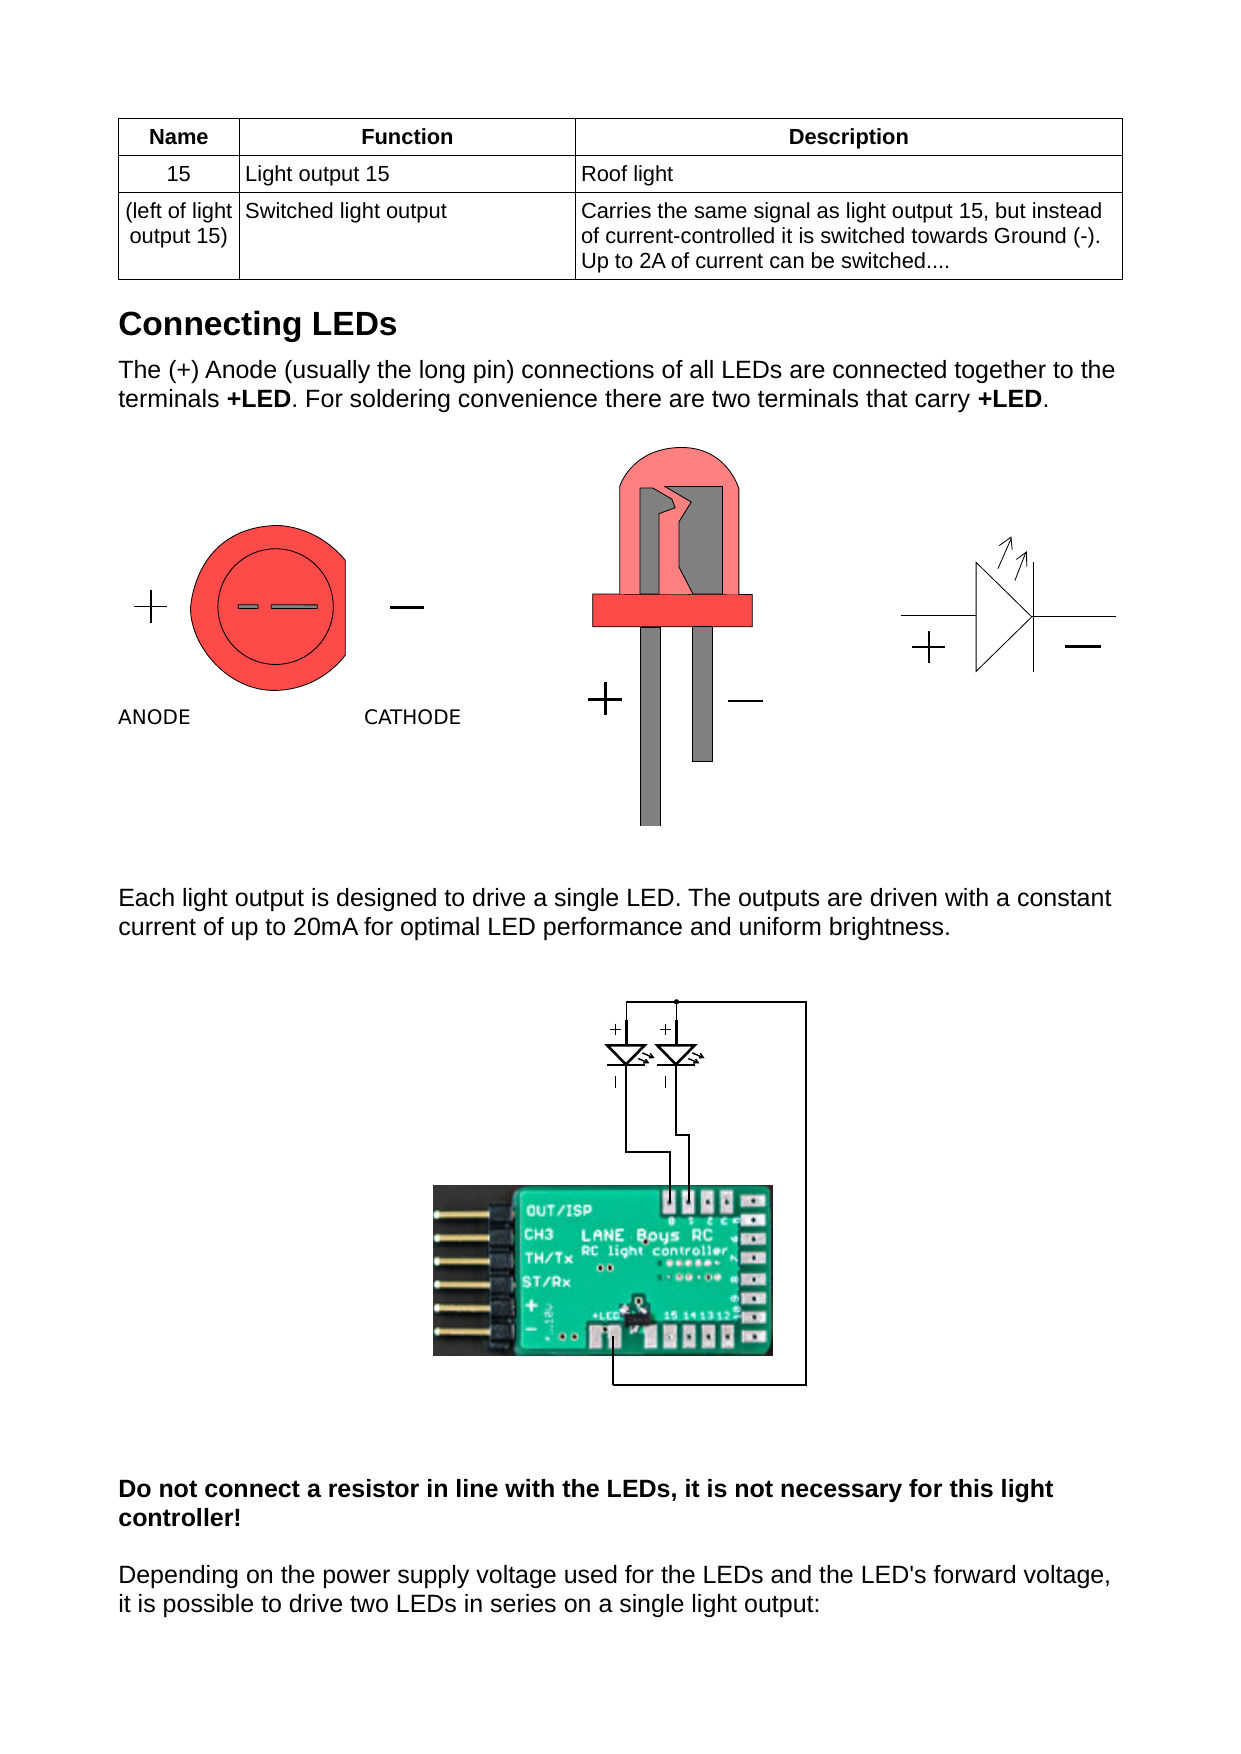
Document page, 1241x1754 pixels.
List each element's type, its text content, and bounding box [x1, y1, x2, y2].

table_cell Switched light output [240, 193, 575, 279]
text Do not connect a resistor in line with the LEDs, it is not necessary for this light controller! [118, 1474, 1122, 1531]
table_header Description [576, 119, 1122, 155]
text The (+) Anode (usually the long pin) connections of all LEDs are connected together to the terminals +LED. For soldering convenience there are two terminals that carry +LED. [118, 355, 1122, 413]
subtitle Connecting LEDs [118, 304, 1122, 343]
text Depending on the power supply voltage used for the LEDs and the LED's forward voltage, it is possible to drive two LEDs in series on a single light output: [118, 1560, 1122, 1618]
text Each light output is designed to drive a single LED. The outputs are driven with a constant current of up to 20mA for optimal LED performance and uniform brightness. [118, 883, 1122, 940]
table_cell 15 [119, 156, 239, 192]
table_header Name [119, 119, 239, 155]
table_cell Light output 15 [240, 156, 575, 192]
table_header Function [240, 119, 575, 155]
table_cell Roof light [576, 156, 1122, 192]
table_cell Carries the same signal as light output 15, but instead of current-controlled it is switched towards Ground (-). Up to 2A of current can be switched.... [576, 193, 1122, 279]
table_cell (left of light output 15) [119, 193, 239, 279]
